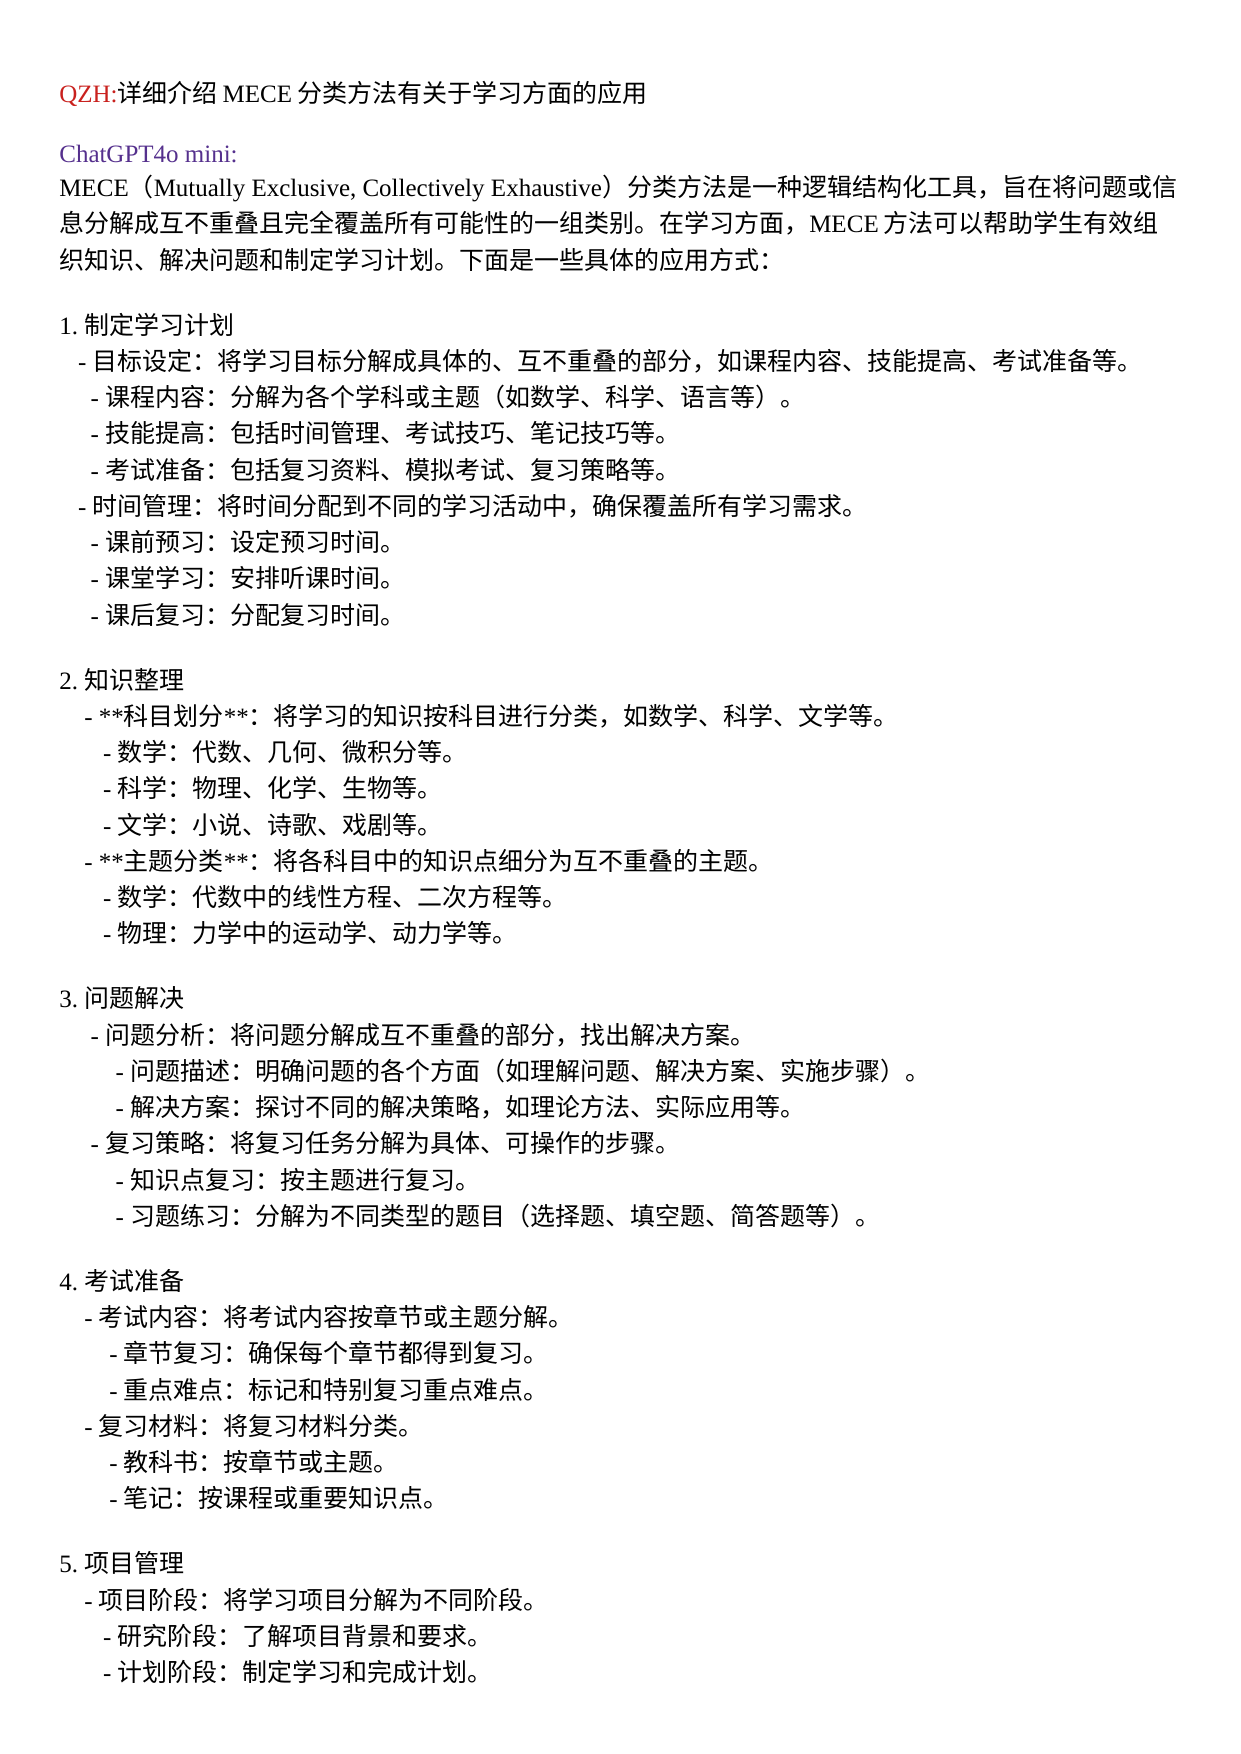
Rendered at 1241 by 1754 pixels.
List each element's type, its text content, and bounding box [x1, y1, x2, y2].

text 3. 问题解决 [59, 979, 1181, 1015]
text - 项目阶段：将学习项目分解为不同阶段。 [59, 1580, 1181, 1616]
text - 解决方案：探讨不同的解决策略，如理论方法、实际应用等。 [59, 1088, 1181, 1124]
text - 问题分析：将问题分解成互不重叠的部分，找出解决方案。 [59, 1015, 1181, 1051]
text - 问题描述：明确问题的各个方面（如理解问题、解决方案、实施步骤）。 [59, 1051, 1181, 1088]
text - 物理：力学中的运动学、动力学等。 [59, 914, 1181, 950]
text QZH:详细介绍MECE分类方法有关于学习方面的应用 [59, 76, 1181, 110]
text 4. 考试准备 [59, 1261, 1181, 1298]
text - 课前预习：设定预习时间。 [59, 523, 1181, 559]
text - 复习材料：将复习材料分类。 [59, 1406, 1181, 1443]
text - 教科书：按章节或主题。 [59, 1443, 1181, 1479]
text - 目标设定：将学习目标分解成具体的、互不重叠的部分，如课程内容、技能提高、考试准备等。 [59, 341, 1181, 378]
text - 习题练习：分解为不同类型的题目（选择题、填空题、简答题等）。 [59, 1196, 1181, 1233]
text 1. 制定学习计划 [59, 305, 1181, 341]
text - 文学：小说、诗歌、戏剧等。 [59, 805, 1181, 841]
text - 笔记：按课程或重要知识点。 [59, 1479, 1181, 1515]
text - 考试内容：将考试内容按章节或主题分解。 [59, 1298, 1181, 1334]
text - 研究阶段：了解项目背景和要求。 [59, 1616, 1181, 1653]
text - 时间管理：将时间分配到不同的学习活动中，确保覆盖所有学习需求。 [59, 486, 1181, 523]
text - **科目划分**：将学习的知识按科目进行分类，如数学、科学、文学等。 [59, 696, 1181, 733]
text - 计划阶段：制定学习和完成计划。 [59, 1653, 1181, 1689]
text - 复习策略：将复习任务分解为具体、可操作的步骤。 [59, 1124, 1181, 1160]
text ChatGPT4o mini: [59, 139, 1181, 168]
text - 课后复习：分配复习时间。 [59, 595, 1181, 631]
text - **主题分类**：将各科目中的知识点细分为互不重叠的主题。 [59, 841, 1181, 878]
text - 科学：物理、化学、生物等。 [59, 769, 1181, 805]
text - 考试准备：包括复习资料、模拟考试、复习策略等。 [59, 450, 1181, 486]
text - 重点难点：标记和特别复习重点难点。 [59, 1370, 1181, 1406]
text MECE（Mutually Exclusive, Collectively Exhaustive）分类方法是一种逻辑结构化工具，旨在将问题或信息分解成互不重叠且完全覆盖所有可能性的一组类别。在学习方面，MECE方法可以帮助学生有效组织知识、解决问题和制定学习计划。下面是一些具体的应用方式： [59, 168, 1181, 276]
text - 课堂学习：安排听课时间。 [59, 559, 1181, 595]
text 5. 项目管理 [59, 1544, 1181, 1580]
text - 课程内容：分解为各个学科或主题（如数学、科学、语言等）。 [59, 378, 1181, 414]
text 2. 知识整理 [59, 660, 1181, 696]
text - 数学：代数、几何、微积分等。 [59, 733, 1181, 769]
text - 技能提高：包括时间管理、考试技巧、笔记技巧等。 [59, 414, 1181, 450]
text - 数学：代数中的线性方程、二次方程等。 [59, 878, 1181, 914]
text - 知识点复习：按主题进行复习。 [59, 1160, 1181, 1196]
text - 章节复习：确保每个章节都得到复习。 [59, 1334, 1181, 1370]
